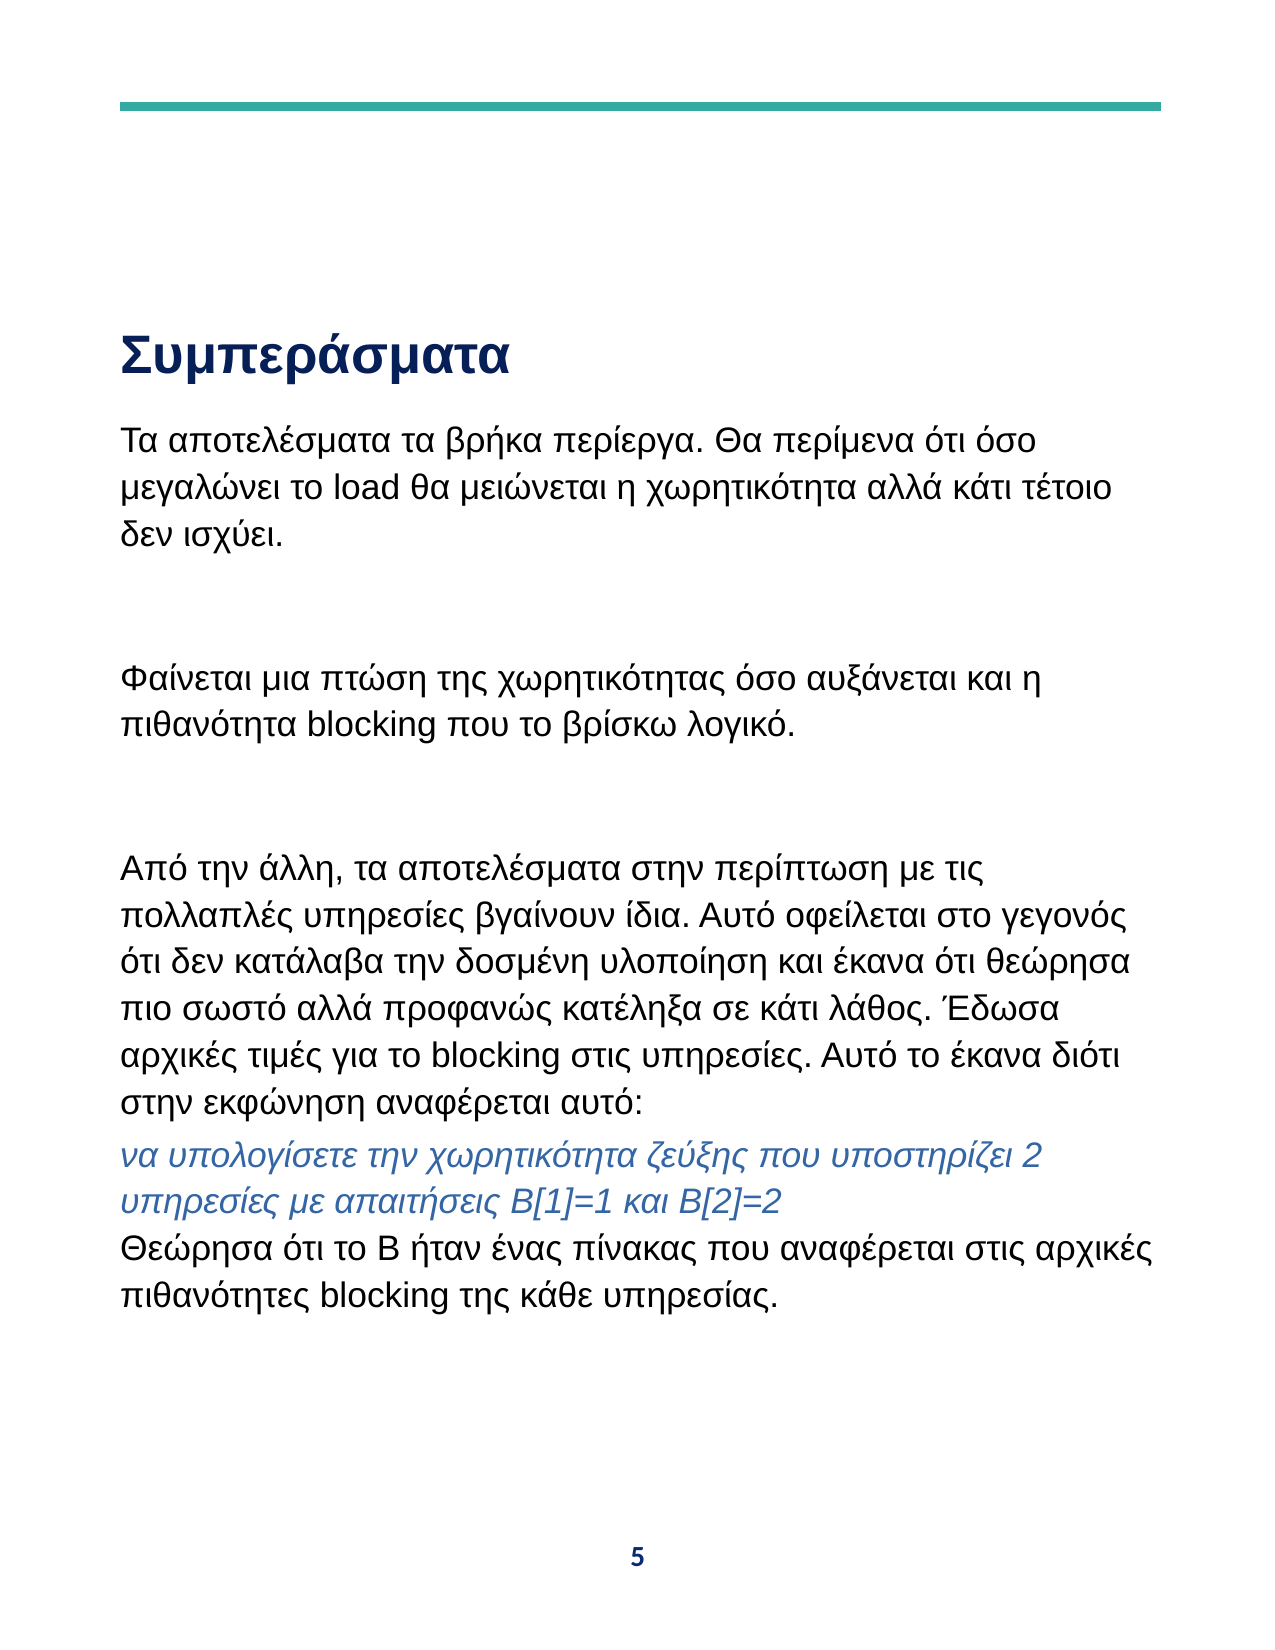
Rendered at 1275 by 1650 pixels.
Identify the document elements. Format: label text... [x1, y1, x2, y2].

text Θεώρησα ότι το B ήταν ένας πίνακας που αναφέρεται στις αρχικές πιθανότητες blocking της κάθε υπηρεσίας. [120, 1227, 1155, 1315]
text να υπολογίσετε την χωρητικότητα ζεύξης που υποστηρίζει 2 υπηρεσίες με απαιτήσεις Β[1]=1 και Β[2]=2 [120, 1134, 1155, 1221]
subtitle Συμπεράσματα [120, 323, 1155, 385]
subtitle Από την άλλη, τα αποτελέσματα στην περίπτωση με τις πολλαπλές υπηρεσίες βγαίνουν ίδια. Αυτό οφείλεται στο γεγονός ότι δεν κατάλαβα την δοσμένη υλοποίηση και έκανα ότι θεώρησα πιο σωστό αλλά προφανώς κατέληξα σε κάτι λάθος. Έδωσα αρχικές τιμές για το blocking στις υπηρεσίες. Αυτό το έκανα διότι στην εκφώνηση αναφέρεται αυτό: [120, 847, 1155, 1122]
subtitle Τα αποτελέσματα τα βρήκα περίεργα. Θα περίμενα ότι όσο μεγαλώνει το load θα μειώνεται η χωρητικότητα αλλά κάτι τέτοιο δεν ισχύει. [120, 419, 1155, 554]
subtitle Φαίνεται μια πτώση της χωρητικότητας όσο αυξάνεται και η πιθανότητα blocking που το βρίσκω λογικό. [120, 657, 1155, 744]
